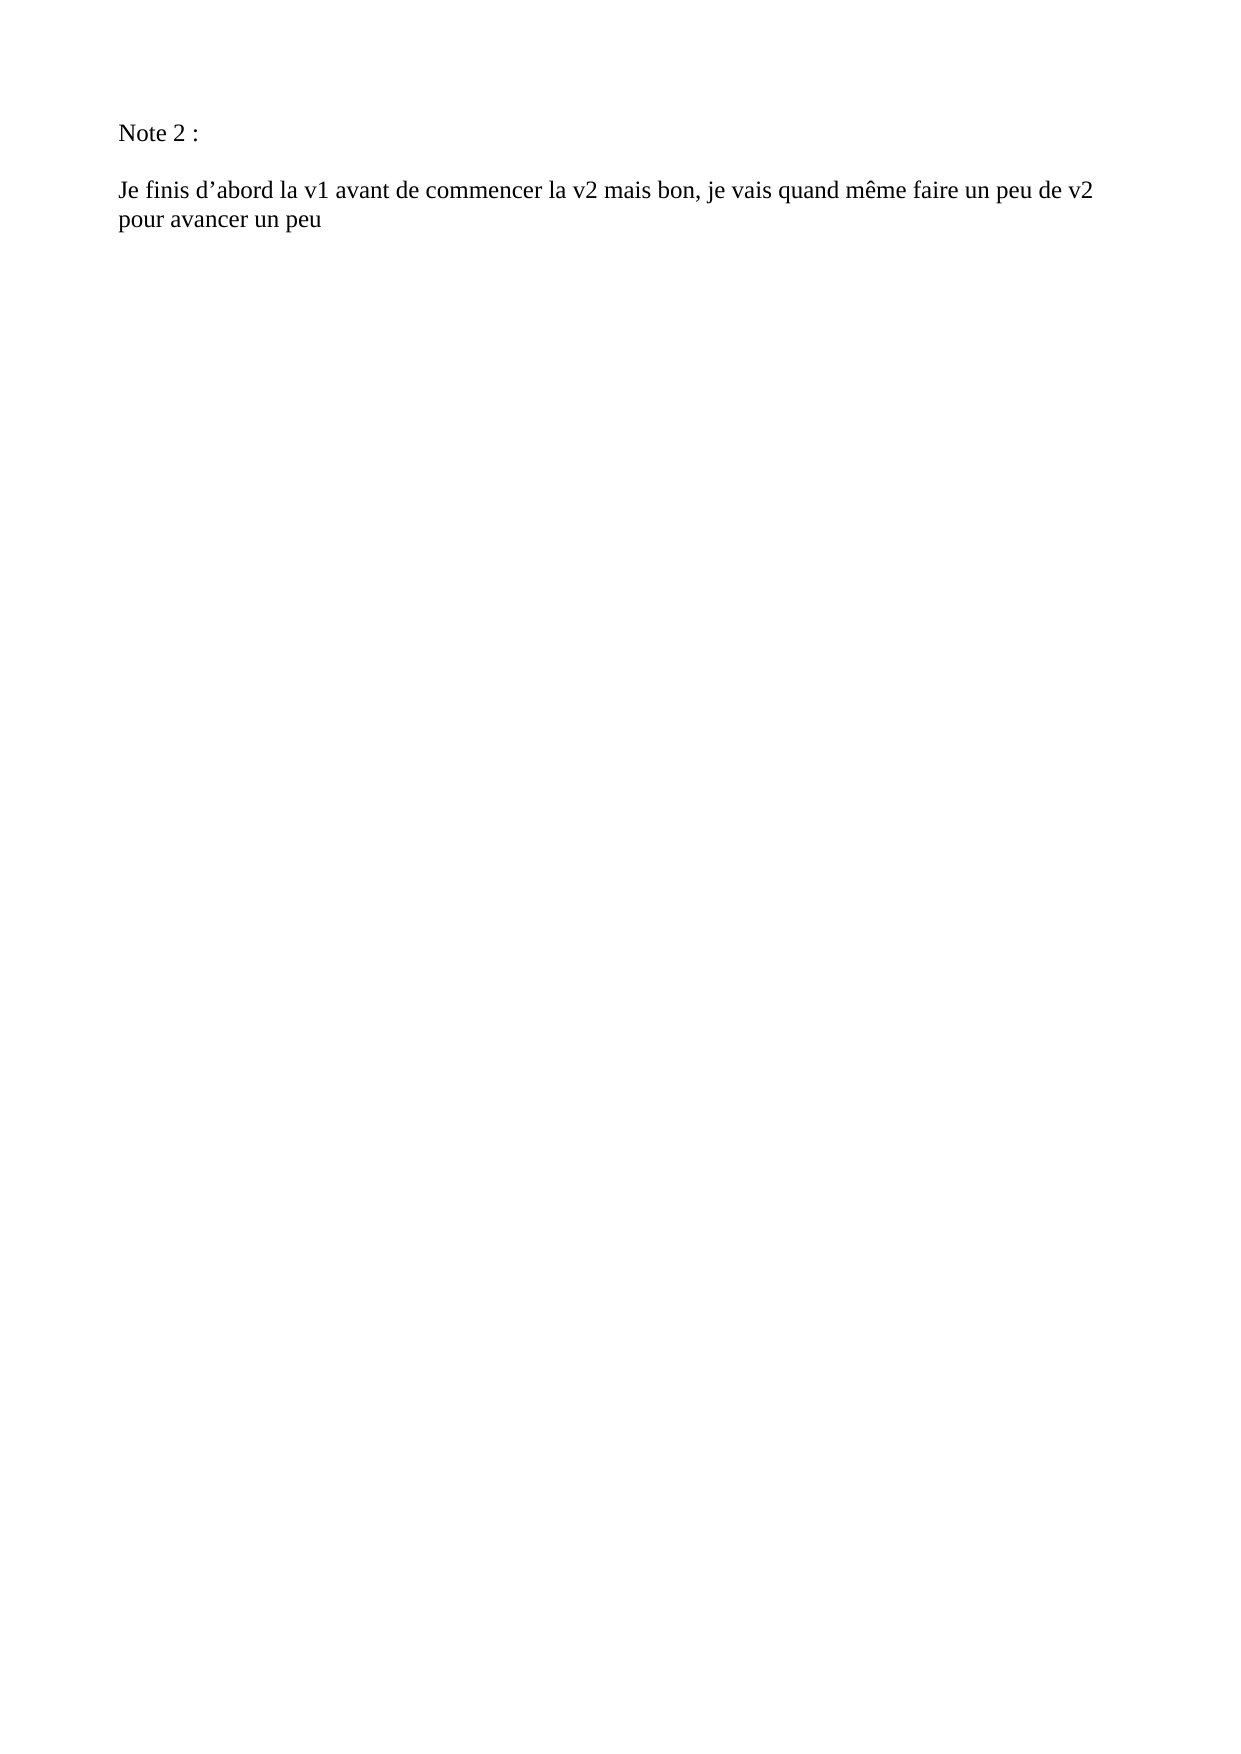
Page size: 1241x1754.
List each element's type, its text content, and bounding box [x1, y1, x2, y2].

text Note 2 : [118, 118, 1122, 147]
text Je finis d’abord la v1 avant de commencer la v2 mais bon, je vais quand même faire un peu de v2 pour avancer un peu [118, 176, 1122, 233]
